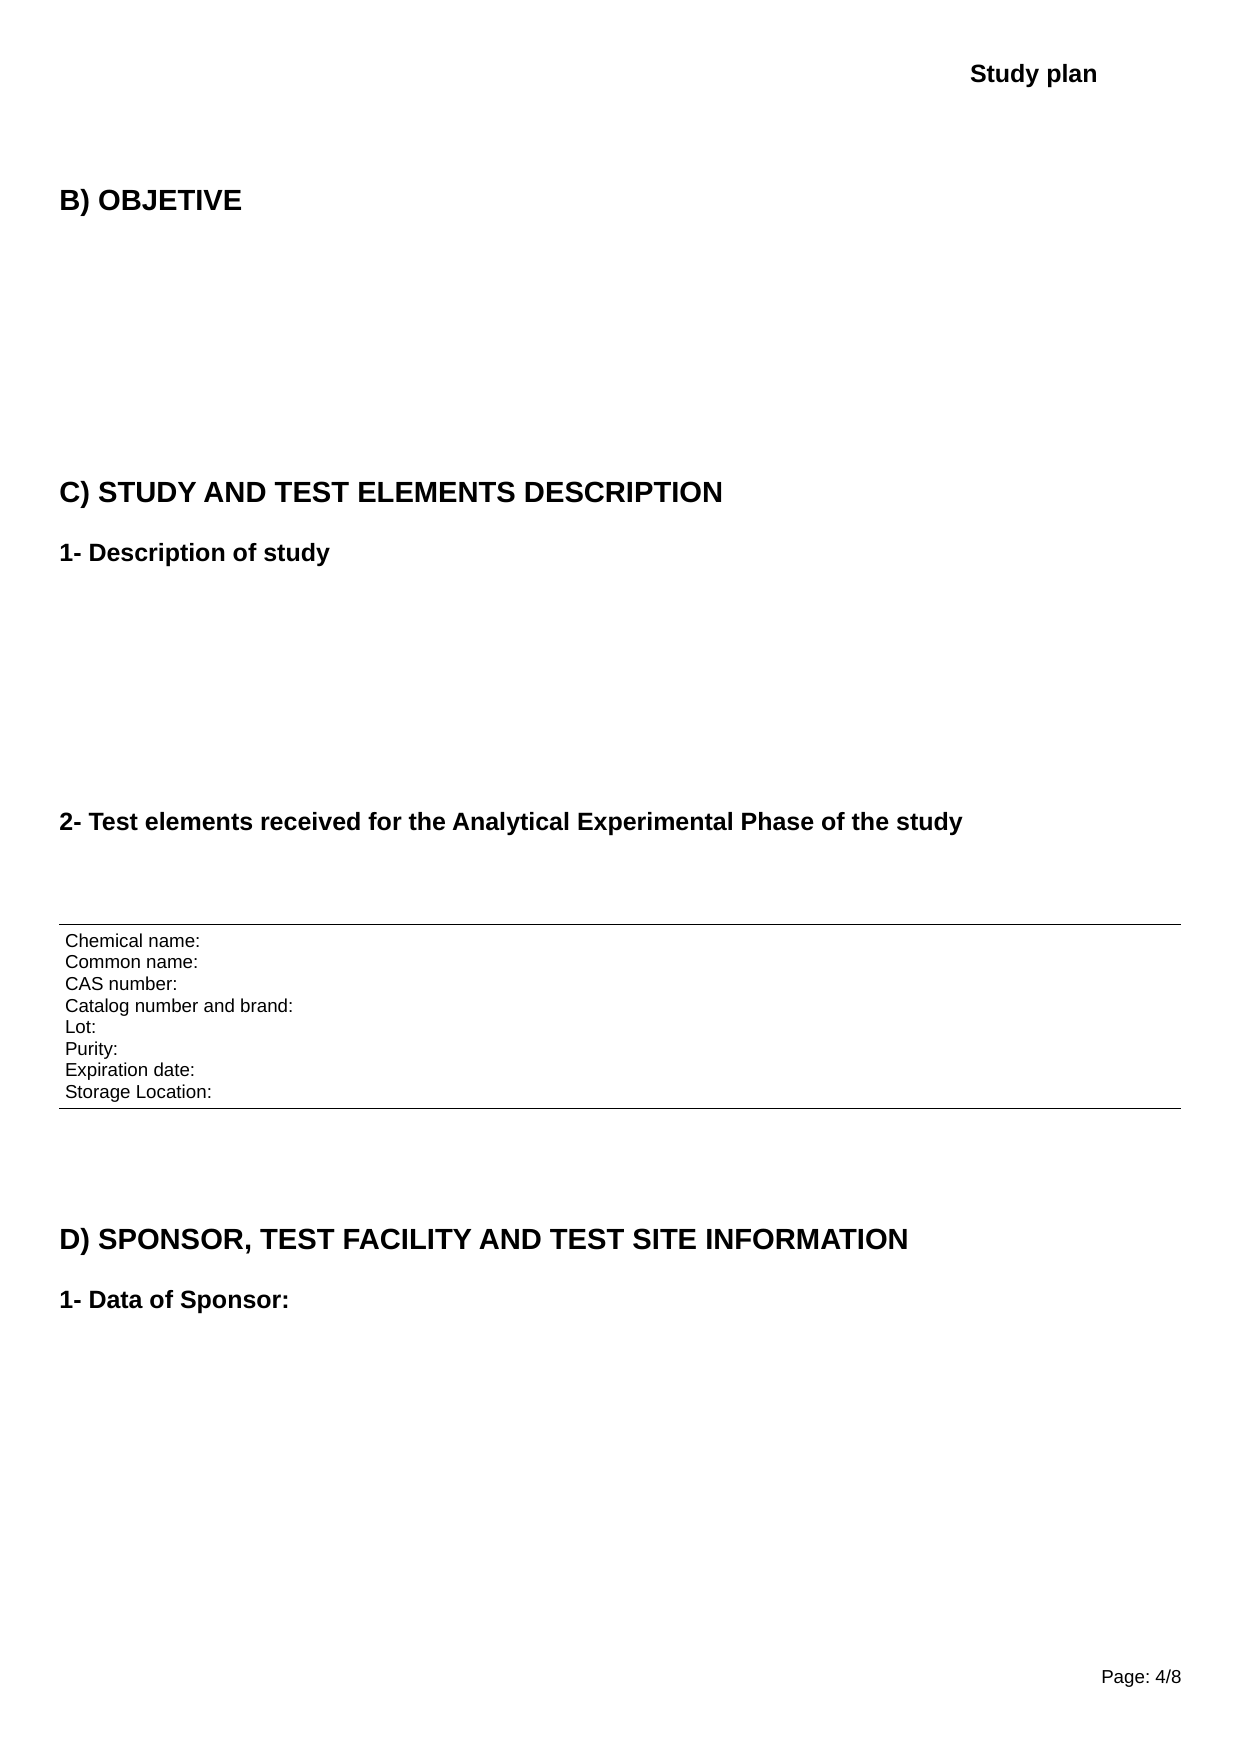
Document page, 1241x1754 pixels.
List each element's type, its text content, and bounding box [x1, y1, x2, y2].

subtitle 2- Test elements received for the Analytical Experimental Phase of the study [59, 807, 1181, 836]
table_header <for each="element in stp_test_elements"> [59, 886, 1181, 924]
text <if test="stp_test_elements"> [59, 848, 1181, 874]
text <for each="line in stp_target.split('\n')"> [59, 284, 1181, 311]
subtitle C) STUDY AND TEST ELEMENTS DESCRIPTION [59, 475, 1181, 508]
subtitle 1- Data of Sponsor: [59, 1285, 1181, 1314]
text </for> [59, 360, 1181, 387]
text </for> [59, 1478, 1181, 1505]
text <line> [77, 654, 1181, 681]
text <if test="stp_sponsor"> [59, 1326, 1181, 1352]
text <if test="stp_description"> [59, 578, 1181, 605]
subtitle B) OBJETIVE [59, 183, 1181, 217]
text </if> [59, 1146, 1181, 1172]
subtitle 1- Description of study [59, 538, 1181, 567]
text </if> [59, 1517, 1181, 1543]
text <for each="line in stp_sponsor.address_get().full_address.split('\n')"> [59, 1402, 1181, 1428]
text <line> [77, 322, 1181, 349]
text <if test="stp_target"> [59, 246, 1181, 272]
table_cell </for> [59, 1109, 1181, 1146]
text <stp_sponsor.full_name> [77, 1364, 1181, 1390]
text </if> [59, 398, 1181, 425]
text </for> [59, 693, 1181, 719]
table_cell Chemical name: <element.chemical_name> Common name: <element.common_name> CAS number: <element.cas_number> Catalog number and brand: <element.input_product.catalog> Lot: <element.lot.rec_name if element.lot else ''> Purity: <element.purity_degree.rec_name if element.purity_degree else ''> Expiration date: <format_date(element.expiration_date, user.language) if element.expiration_date else ''> Storage Location: <element.location> [59, 925, 1181, 1108]
text <line> [77, 1440, 1181, 1467]
subtitle D) SPONSOR, TEST FACILITY AND TEST SITE INFORMATION [59, 1222, 1181, 1256]
text </if> [59, 731, 1181, 757]
text <for each="line in stp_description.split('\n')"> [59, 616, 1181, 643]
